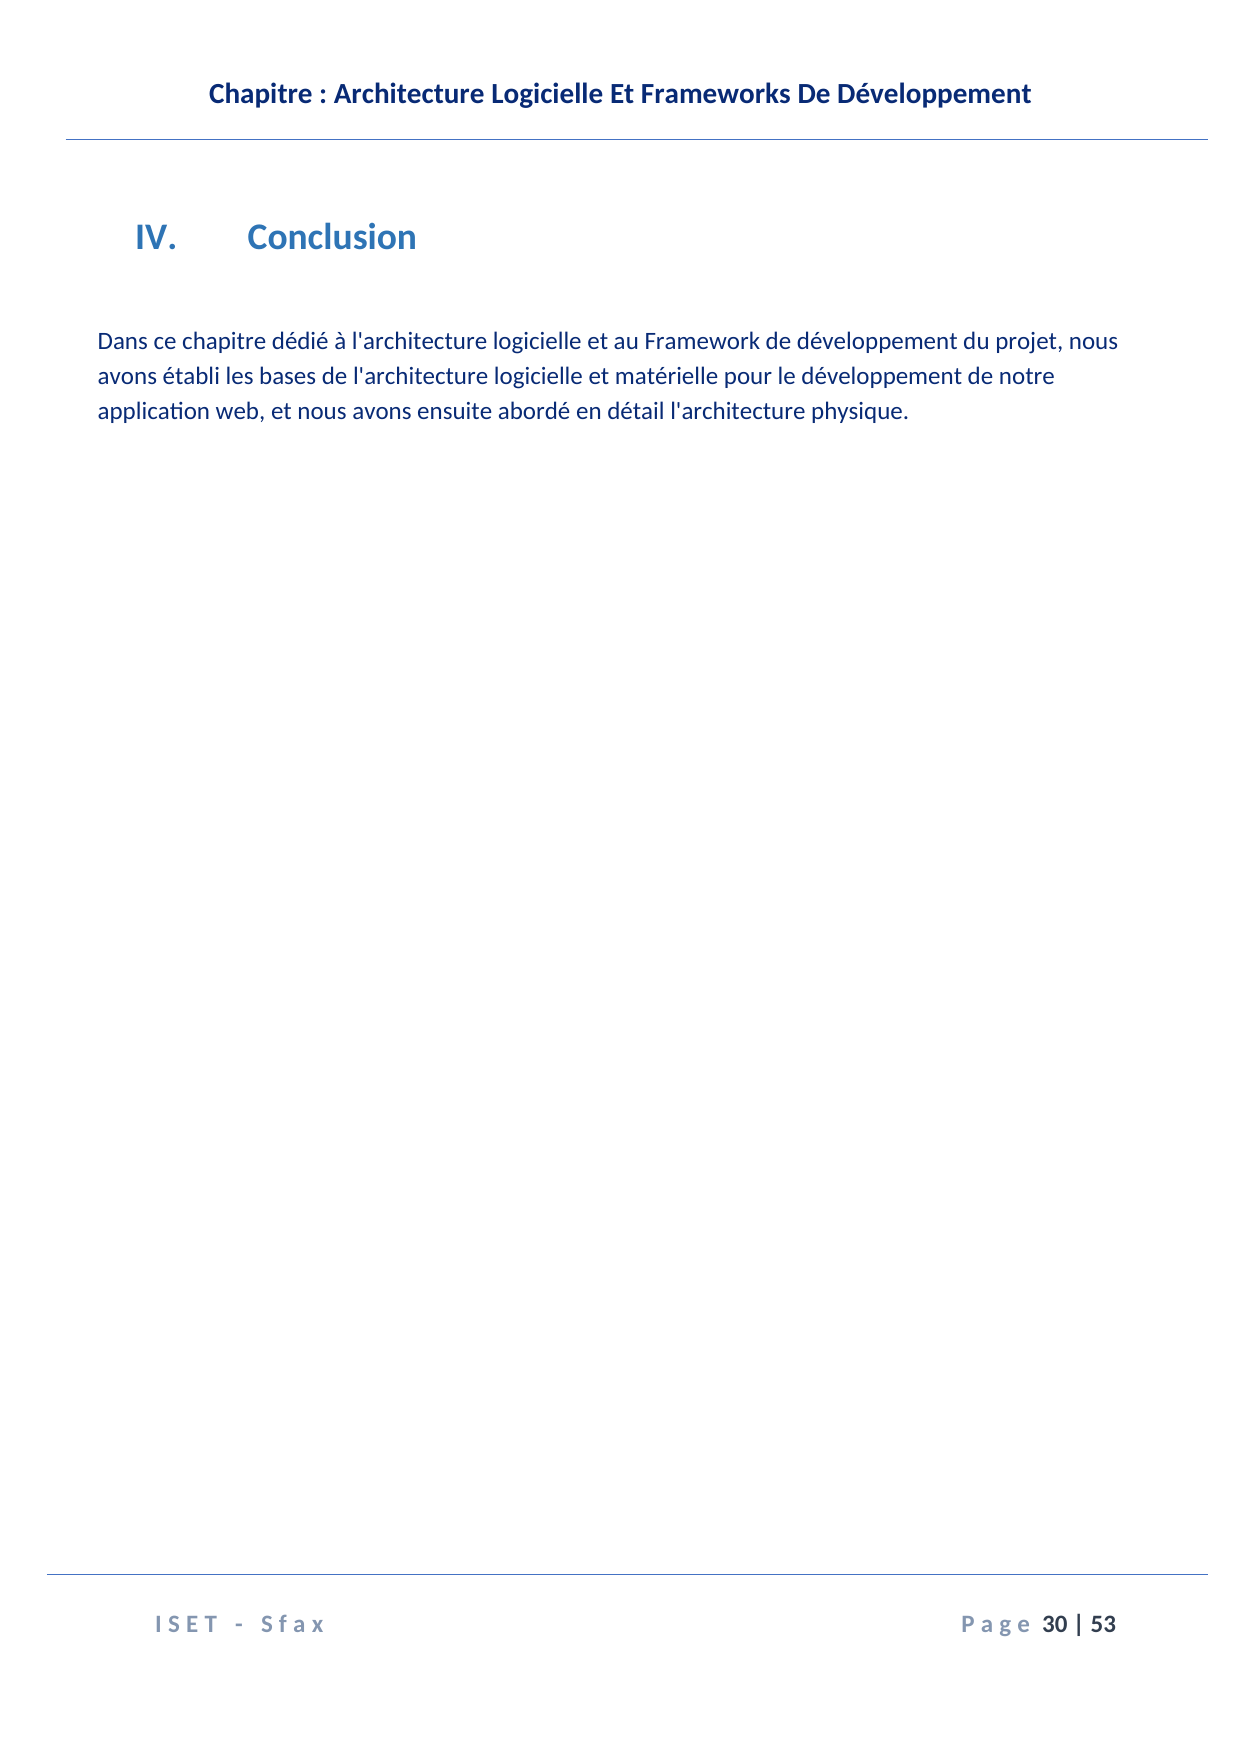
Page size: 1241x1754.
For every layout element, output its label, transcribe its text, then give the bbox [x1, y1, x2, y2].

subtitle Conclusion [135, 213, 1143, 259]
text Dans ce chapitre dédié à l'architecture logicielle et au Framework de développement du projet, nous avons établi les bases de l'architecture logicielle et matérielle pour le développement de notre application web, et nous avons ensuite abordé en détail l'architecture physique. [97, 325, 1143, 426]
